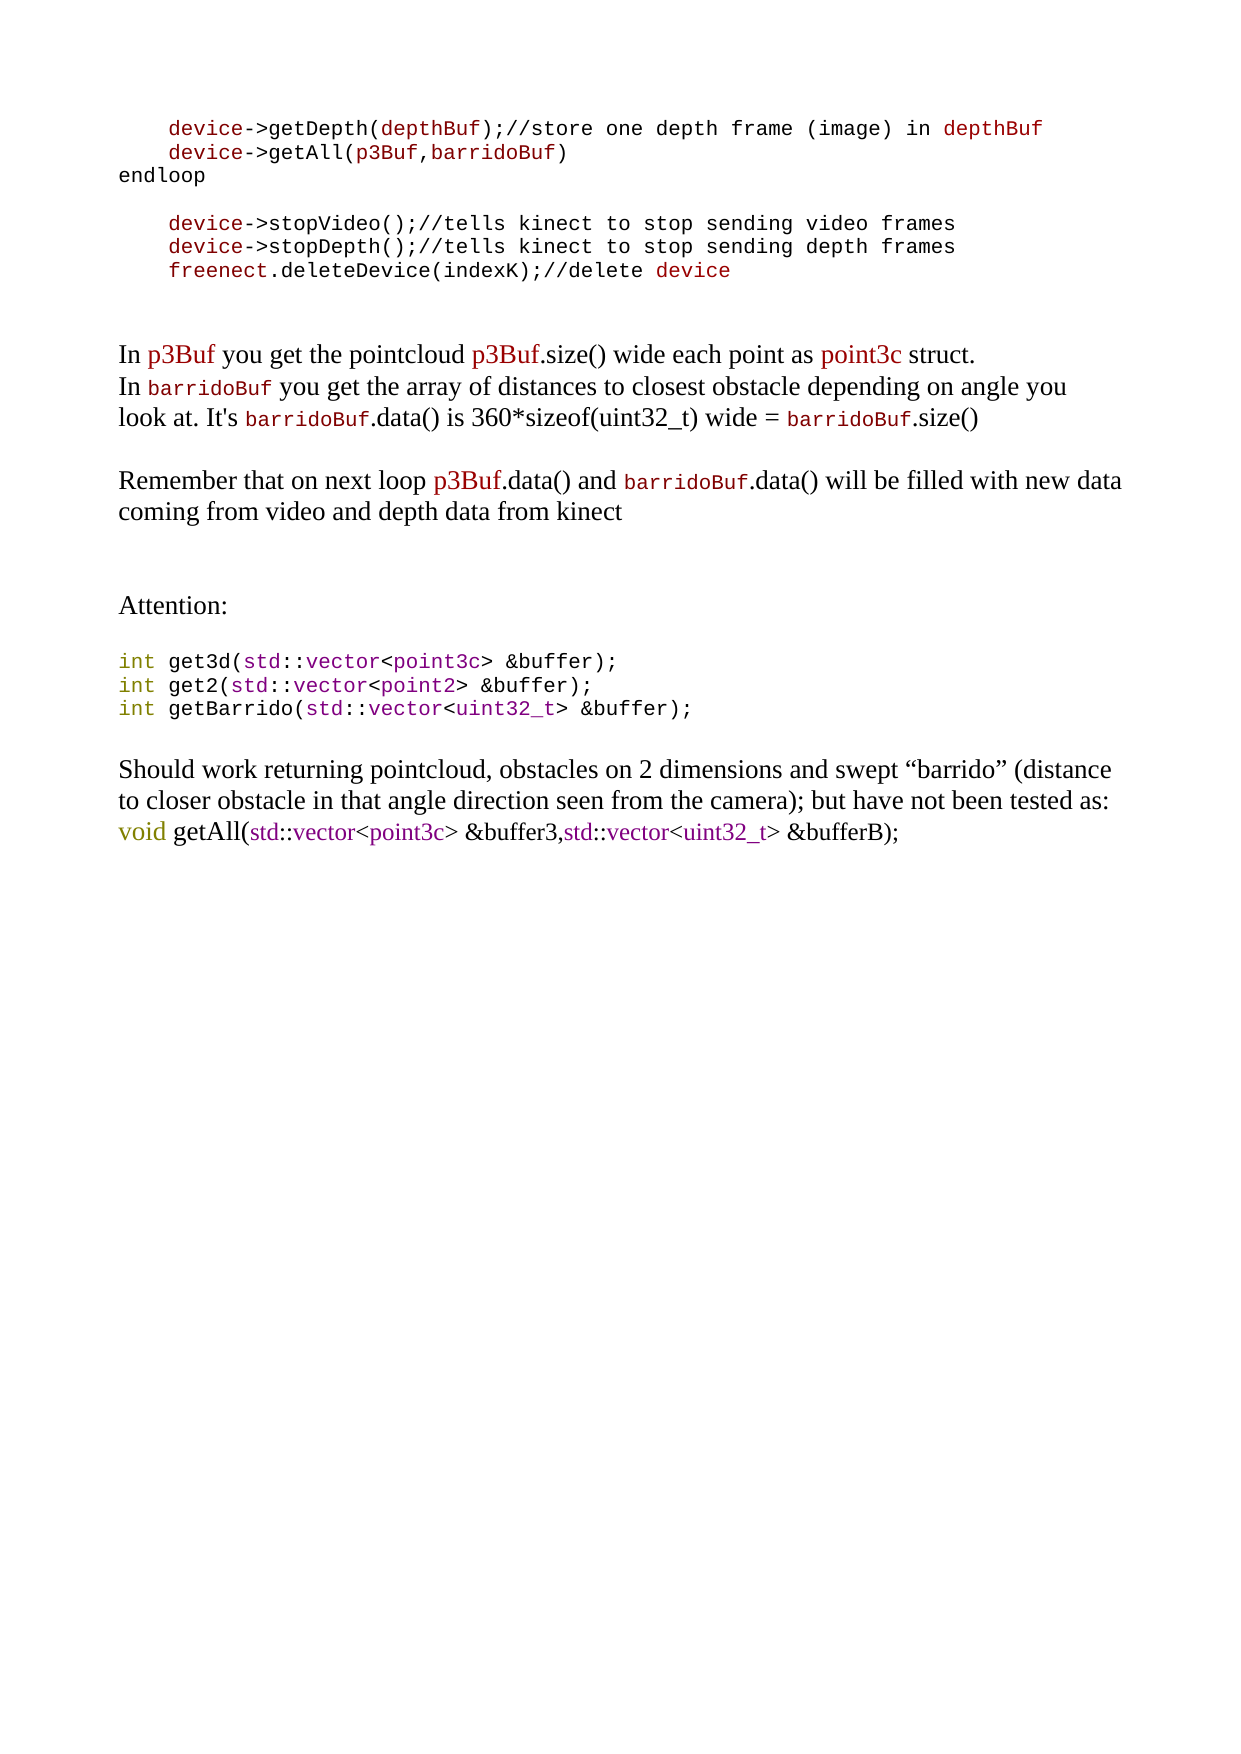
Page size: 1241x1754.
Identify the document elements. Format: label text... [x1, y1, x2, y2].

text In barridoBuf you get the array of distances to closest obstacle depending on angle you look at. It's barridoBuf.data() is 360*sizeof(uint32_t) wide = barridoBuf.size() [118, 369, 1122, 433]
text freenect.deleteDevice(indexK);//delete device [118, 260, 1122, 284]
text Remember that on next loop p3Buf.data() and barridoBuf.data() will be filled with new data coming from video and depth data from kinect [118, 464, 1122, 527]
text void getAll(std::vector<point3c> &buffer3,std::vector<uint32_t> &bufferB); [118, 816, 1122, 847]
text device->getAll(p3Buf,barridoBuf) [118, 142, 1122, 165]
text In p3Buf you get the pointcloud p3Buf.size() wide each point as point3c struct. [118, 338, 1122, 369]
text Attention: [118, 589, 1122, 620]
text endloop [118, 165, 1122, 189]
text device->stopVideo();//tells kinect to stop sending video frames [118, 213, 1122, 236]
text device->stopDepth();//tells kinect to stop sending depth frames [118, 236, 1122, 260]
text int get2(std::vector<point2> &buffer); [118, 675, 1122, 698]
text int getBarrido(std::vector<uint32_t> &buffer); [118, 698, 1122, 722]
text Should work returning pointcloud, obstacles on 2 dimensions and swept “barrido” (distance to closer obstacle in that angle direction seen from the camera); but have not been tested as: [118, 753, 1122, 816]
text device->getDepth(depthBuf);//store one depth frame (image) in depthBuf [118, 118, 1122, 142]
text int get3d(std::vector<point3c> &buffer); [118, 651, 1122, 675]
